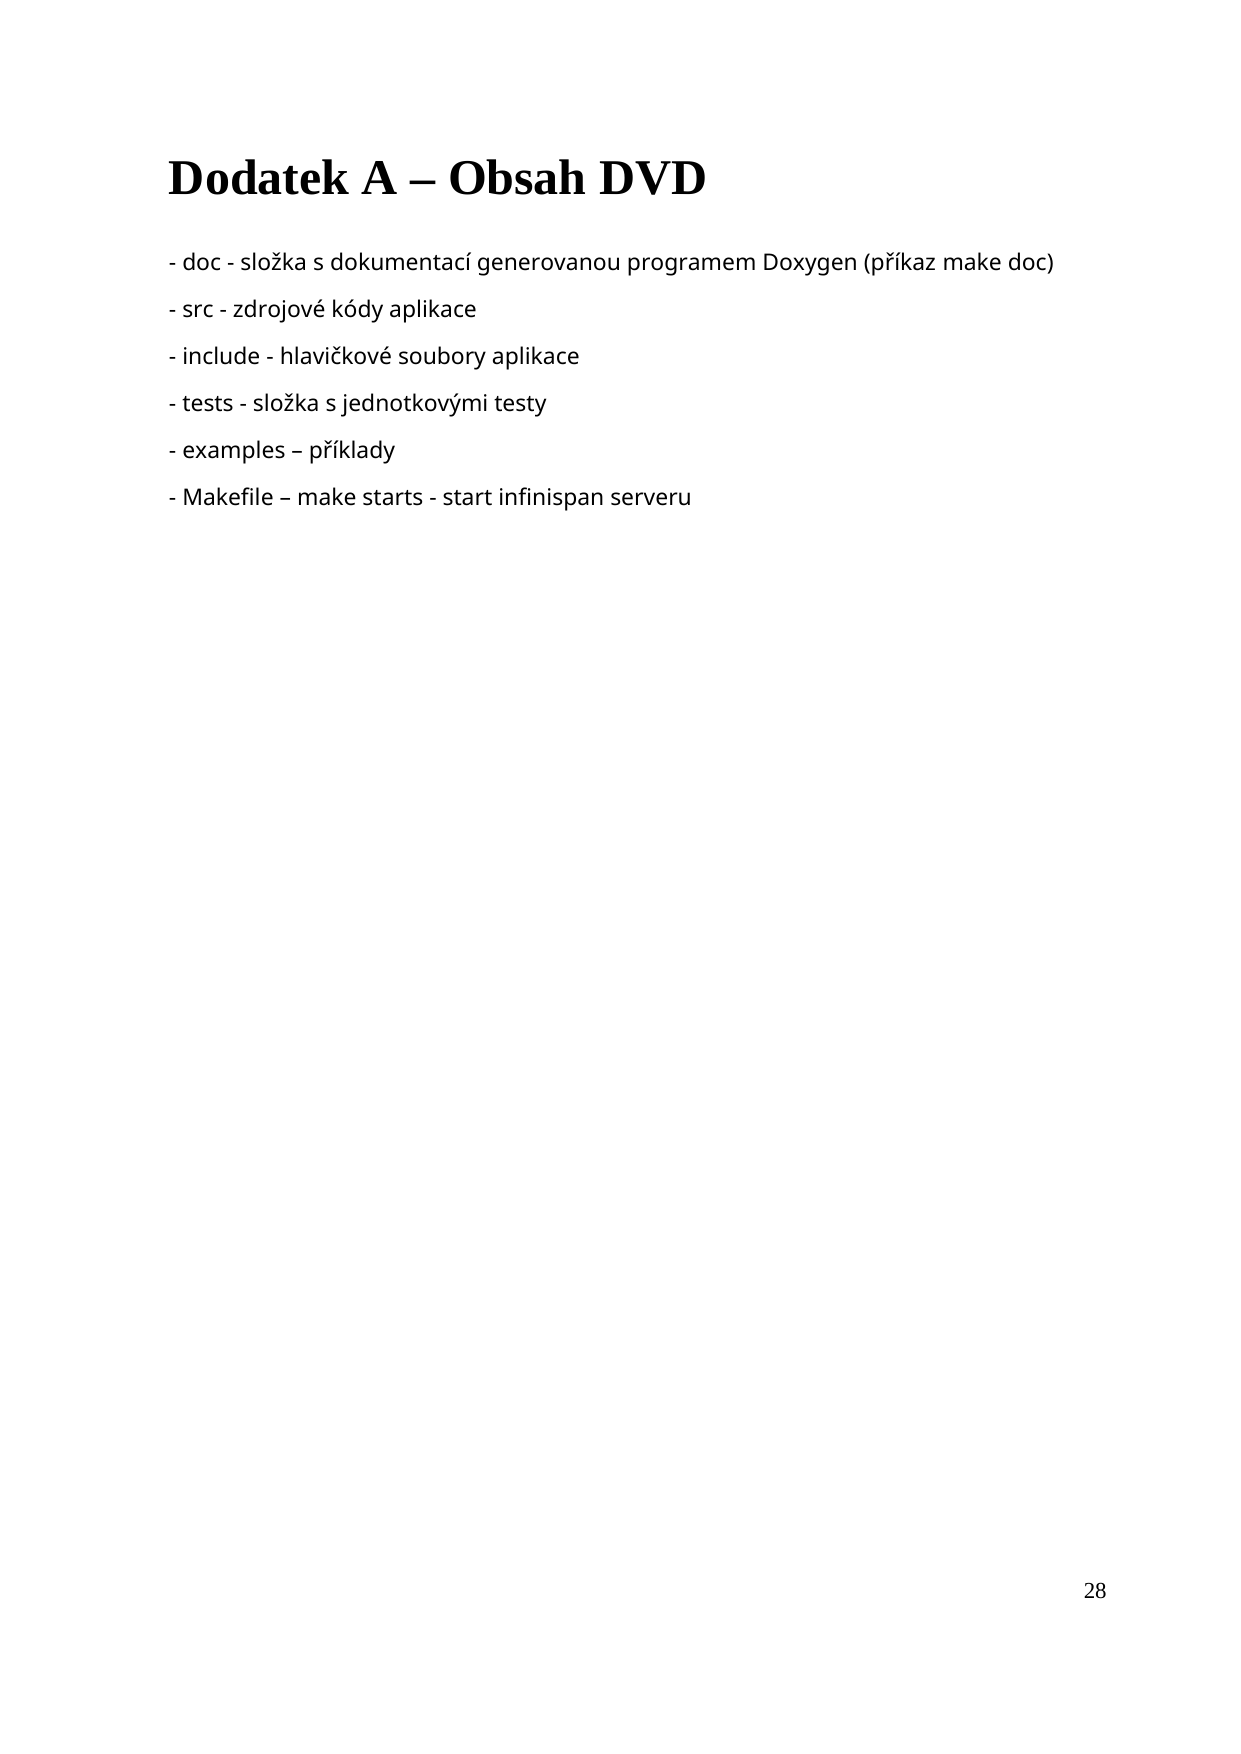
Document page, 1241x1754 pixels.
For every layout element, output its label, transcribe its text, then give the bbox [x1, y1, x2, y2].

text - doc - složka s dokumentací generovanou programem Doxygen (příkaz make doc) [169, 246, 1106, 278]
text - Makefile – make starts - start infinispan serveru [169, 481, 1106, 512]
text - include - hlavičkové soubory aplikace [169, 340, 1106, 371]
text - src - zdrojové kódy aplikace [169, 293, 1106, 324]
text - examples – příklady [169, 434, 1106, 465]
text Dodatek A – Obsah DVD [169, 148, 1106, 205]
text - tests - složka s jednotkovými testy [169, 387, 1106, 418]
